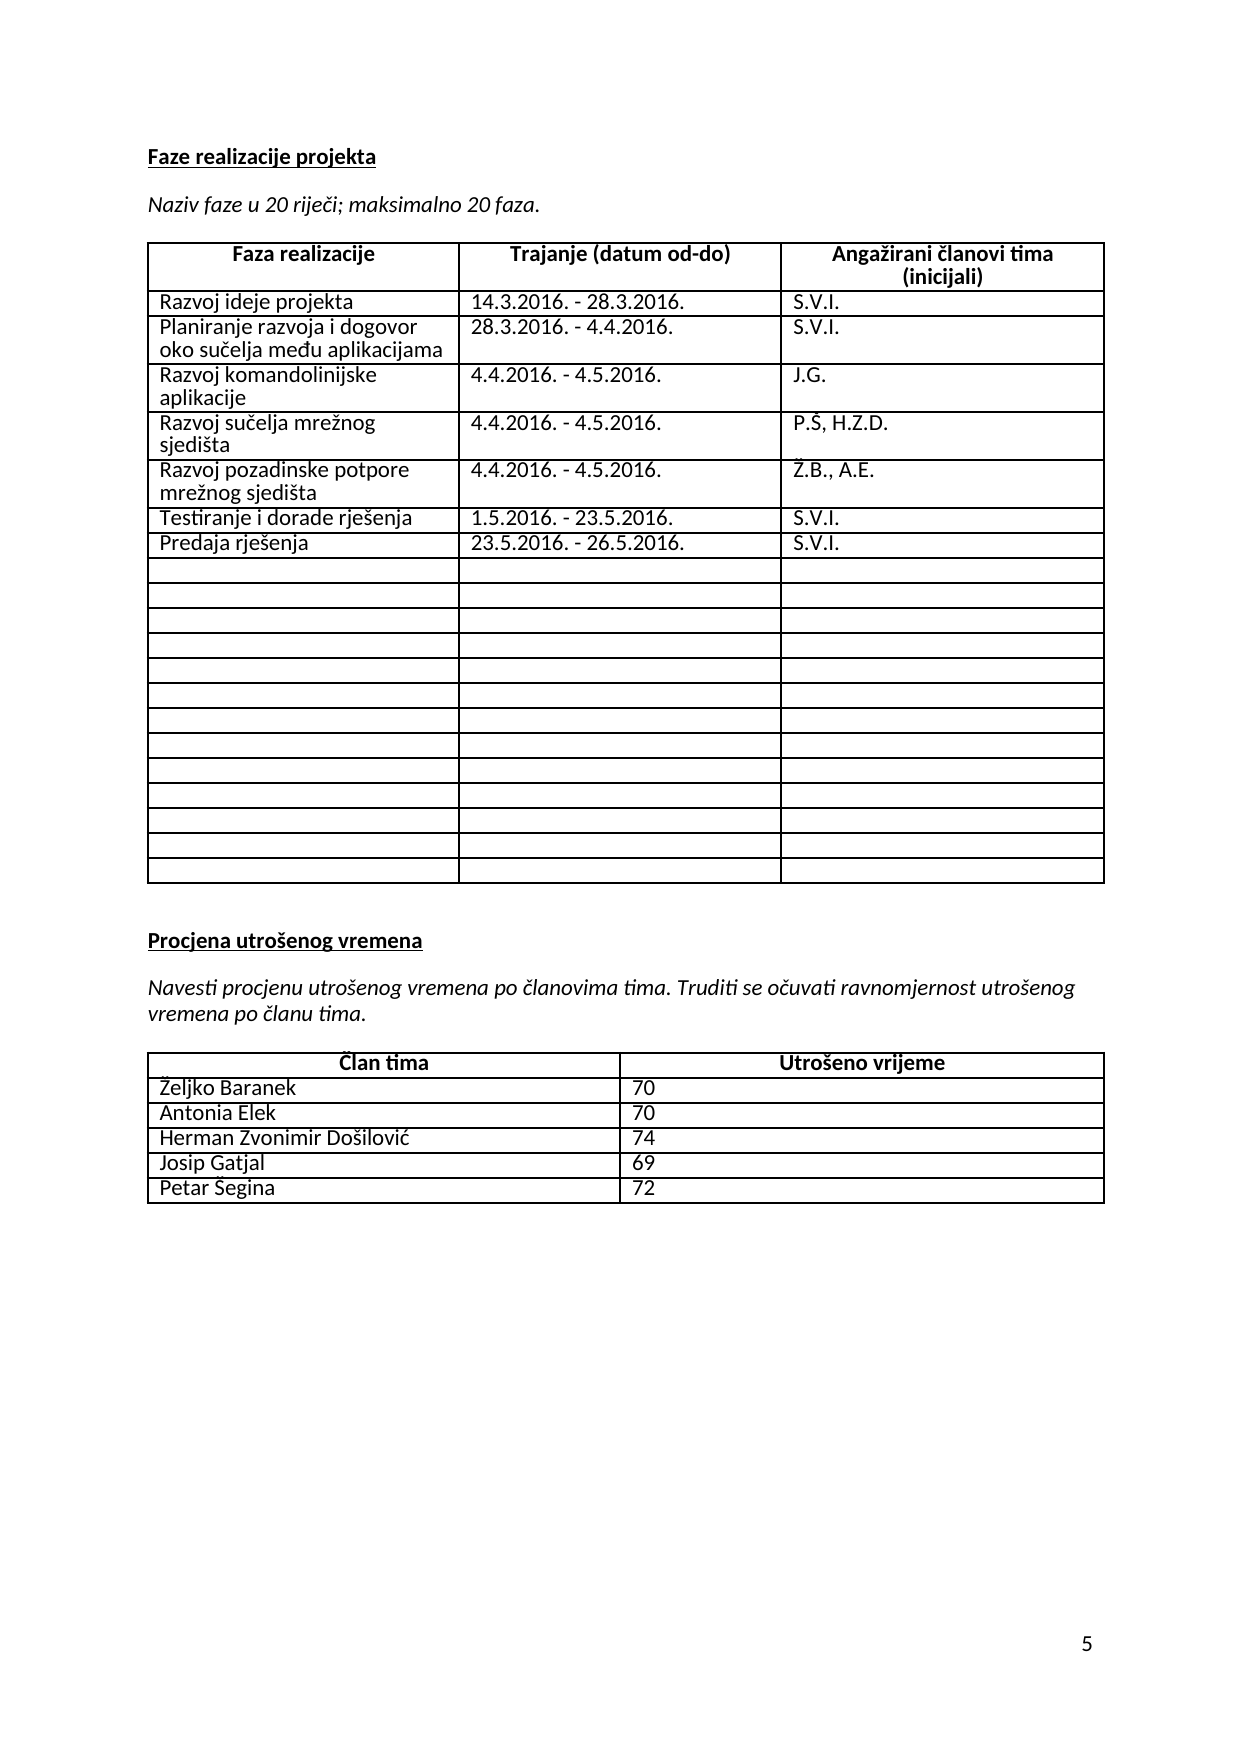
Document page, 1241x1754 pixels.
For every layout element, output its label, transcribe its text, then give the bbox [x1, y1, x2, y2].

table_cell Razvoj sučelja mrežnog sjedišta [149, 413, 458, 459]
table_cell [460, 609, 780, 632]
table_cell S.V.I. [782, 317, 1103, 363]
table_cell 14.3.2016. - 28.3.2016. [460, 292, 780, 315]
table_cell 28.3.2016. - 4.4.2016. [460, 317, 780, 363]
table_cell S.V.I. [782, 292, 1103, 315]
table_cell 74 [621, 1129, 1103, 1152]
table_header Faza realizacije [149, 244, 458, 290]
table_cell [460, 709, 780, 732]
table_cell [782, 634, 1103, 657]
table_header Trajanje (datum od-do) [460, 244, 780, 290]
text Naziv faze u 20 riječi; maksimalno 20 faza. [148, 195, 1093, 218]
table_cell Antonia Elek [149, 1104, 619, 1127]
table_cell [149, 584, 458, 607]
table_cell [460, 584, 780, 607]
table_cell Planiranje razvoja i dogovor oko sučelja među aplikacijama [149, 317, 458, 363]
table_cell S.V.I. [782, 509, 1103, 532]
table_cell 1.5.2016. - 23.5.2016. [460, 509, 780, 532]
table_cell 4.4.2016. - 4.5.2016. [460, 461, 780, 507]
table_cell 4.4.2016. - 4.5.2016. [460, 413, 780, 459]
table_header Član tima [149, 1054, 619, 1077]
table_cell Željko Baranek [149, 1079, 619, 1102]
table_cell [782, 684, 1103, 707]
table_cell Razvoj pozadinske potpore mrežnog sjedišta [149, 461, 458, 507]
table_cell [782, 609, 1103, 632]
table_cell [149, 609, 458, 632]
table_cell [782, 859, 1103, 882]
table_cell Razvoj komandolinijske aplikacije [149, 365, 458, 411]
table_cell Petar Šegina [149, 1179, 619, 1202]
table_cell [460, 759, 780, 782]
table_cell [149, 734, 458, 757]
table_cell S.V.I. [782, 534, 1103, 557]
table_cell [149, 784, 458, 807]
table_cell [149, 859, 458, 882]
text Procjena utrošenog vremena [148, 931, 1093, 954]
table_cell P.Š, H.Z.D. [782, 413, 1103, 459]
table_header Utrošeno vrijeme [621, 1054, 1103, 1077]
table_cell Razvoj ideje projekta [149, 292, 458, 315]
table_cell Herman Zvonimir Došilović [149, 1129, 619, 1152]
table_cell [782, 809, 1103, 832]
table_cell Predaja rješenja [149, 534, 458, 557]
table_cell [149, 684, 458, 707]
text Faze realizacije projekta [148, 148, 1093, 171]
text Navesti procjenu utrošenog vremena po članovima tima. Truditi se očuvati ravnomjernost utrošenog vremena po članu tima. [148, 978, 1093, 1027]
table_cell Testiranje i dorade rješenja [149, 509, 458, 532]
table_cell [782, 584, 1103, 607]
table_cell [782, 709, 1103, 732]
table_cell [149, 834, 458, 857]
table_cell [460, 834, 780, 857]
table_cell 23.5.2016. - 26.5.2016. [460, 534, 780, 557]
table_cell 70 [621, 1079, 1103, 1102]
table_cell [460, 659, 780, 682]
table_cell [149, 759, 458, 782]
table_cell [460, 859, 780, 882]
table_cell [149, 634, 458, 657]
table_cell [149, 809, 458, 832]
table_cell [460, 734, 780, 757]
table_cell [460, 559, 780, 582]
table_cell [782, 734, 1103, 757]
table_cell [782, 834, 1103, 857]
table_cell [460, 784, 780, 807]
table_cell [782, 659, 1103, 682]
table_cell 72 [621, 1179, 1103, 1202]
table_cell 69 [621, 1154, 1103, 1177]
table_cell Josip Gatjal [149, 1154, 619, 1177]
table_cell J.G. [782, 365, 1103, 411]
table_cell [149, 659, 458, 682]
table_cell [782, 784, 1103, 807]
table_header Angažirani članovi tima (inicijali) [782, 244, 1103, 290]
table_cell [782, 559, 1103, 582]
table_cell Ž.B., A.E. [782, 461, 1103, 507]
table_cell [149, 709, 458, 732]
table_cell [460, 634, 780, 657]
table_cell [782, 759, 1103, 782]
table_cell 70 [621, 1104, 1103, 1127]
table_cell [460, 809, 780, 832]
table_cell 4.4.2016. - 4.5.2016. [460, 365, 780, 411]
table_cell [460, 684, 780, 707]
table_cell [149, 559, 458, 582]
